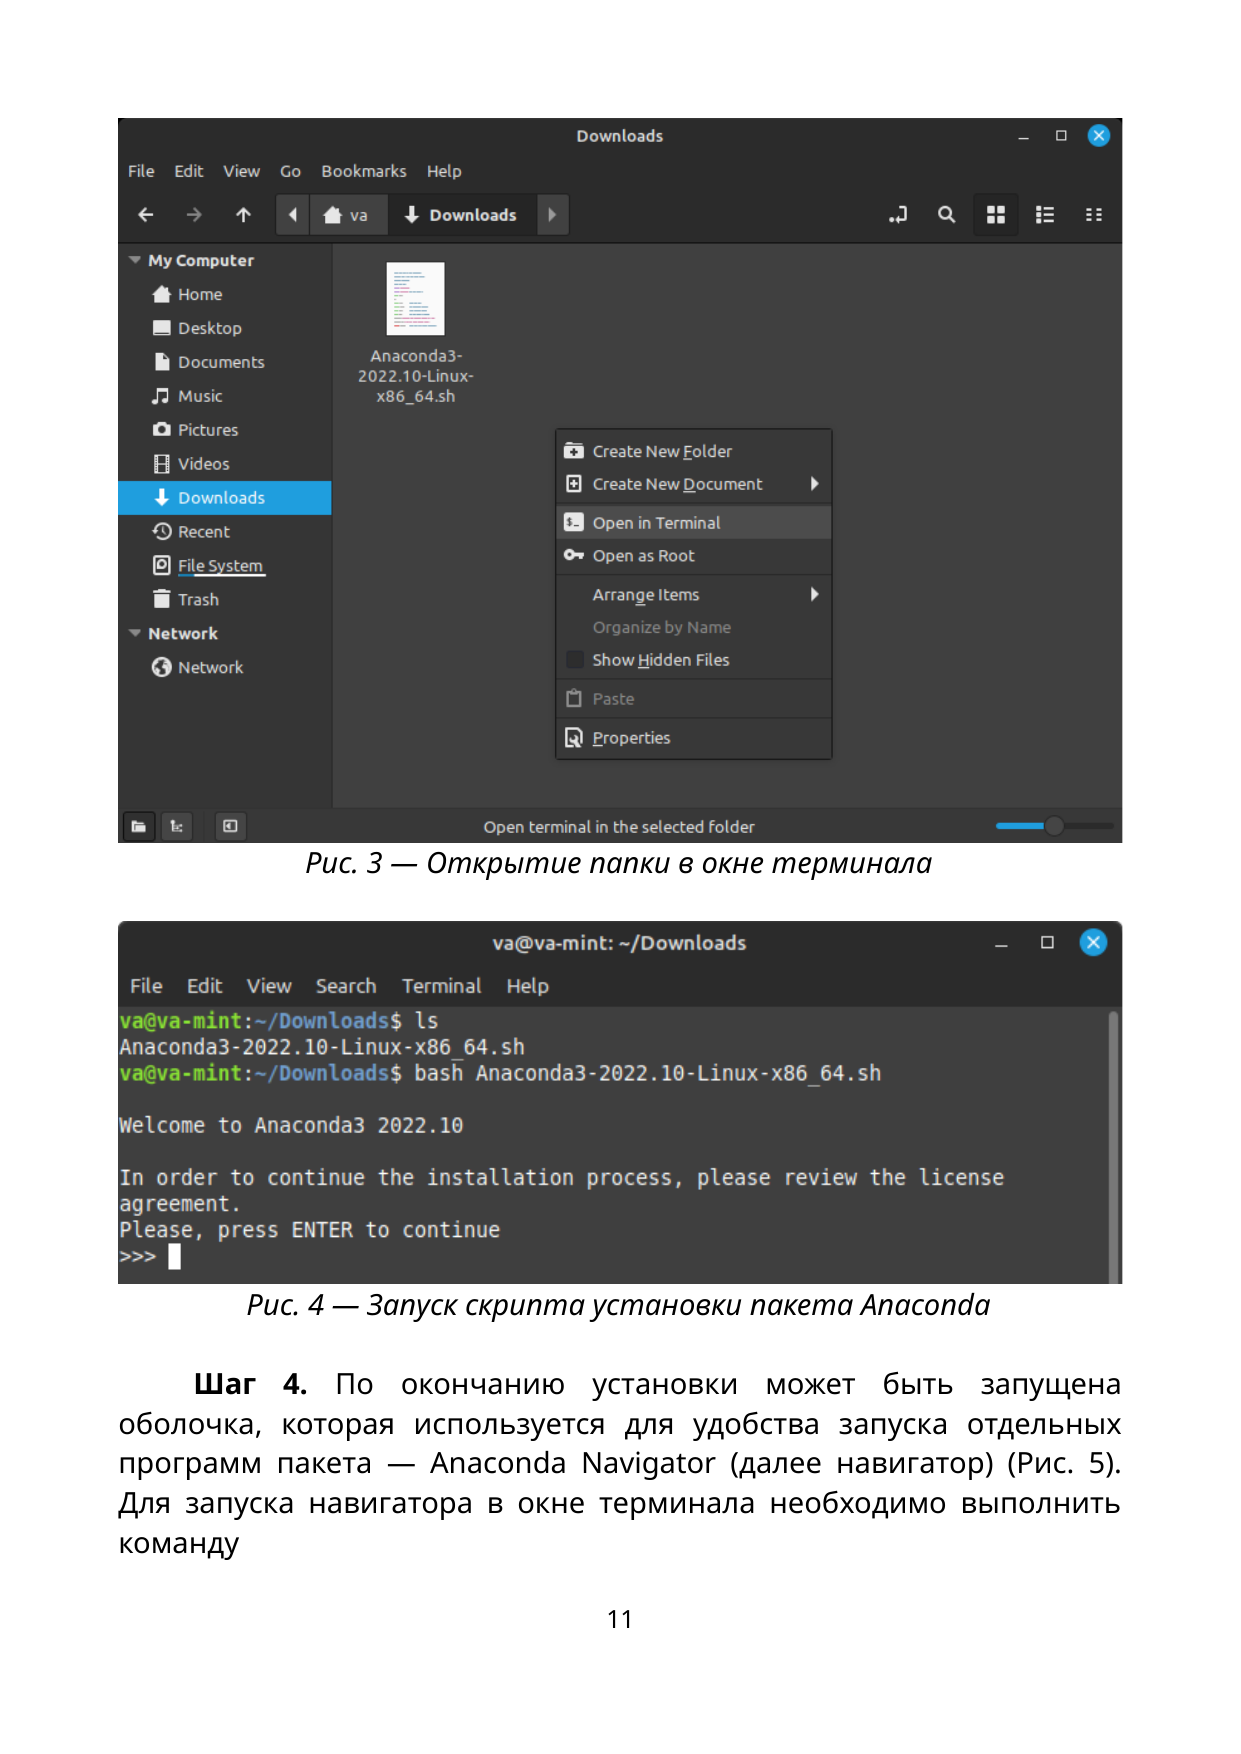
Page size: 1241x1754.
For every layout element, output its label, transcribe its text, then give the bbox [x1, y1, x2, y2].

text Рис. 4 — Запуск скрипта установки пакета Anaconda [118, 1284, 1122, 1324]
text Шаг 4. По окончанию установки может быть запущена оболочка, которая используется для удобства запуска отдельных программ пакета — Anaconda Navigator (далее навигатор) (Рис. 5). Для запуска навигатора в окне терминала необходимо выполнить команду [118, 1363, 1122, 1562]
text Рис. 3 — Открытие папки в окне терминала [118, 843, 1122, 882]
picture [118, 921, 1123, 1284]
picture [118, 118, 1123, 843]
